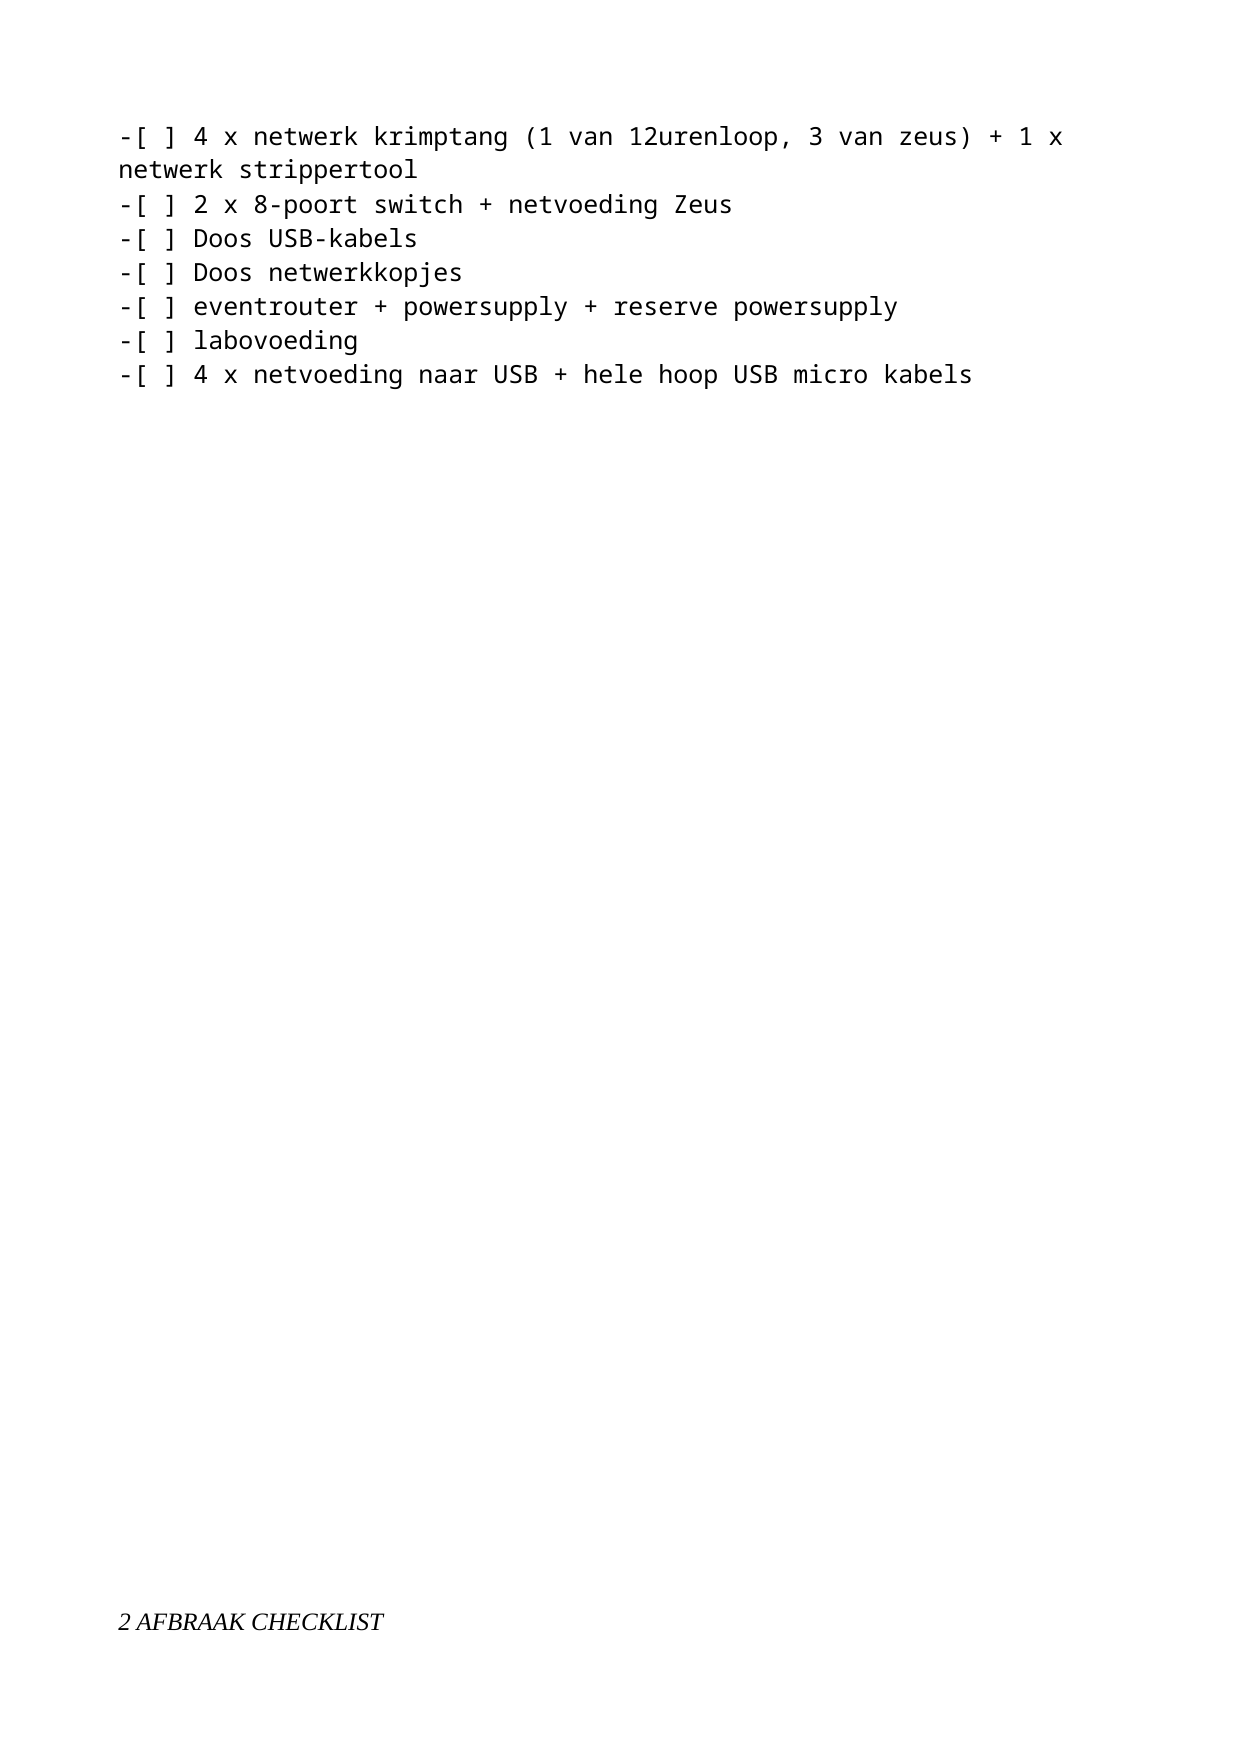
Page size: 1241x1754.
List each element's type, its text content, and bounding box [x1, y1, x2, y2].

text -[ ] 4 x netwerk krimptang (1 van 12urenloop, 3 van zeus) + 1 x netwerk strippertool [118, 118, 1122, 186]
text -[ ] Doos USB-kabels [118, 220, 1122, 254]
text -[ ] 4 x netvoeding naar USB + hele hoop USB micro kabels [118, 357, 1122, 391]
text -[ ] 2 x 8-poort switch + netvoeding Zeus [118, 186, 1122, 220]
text -[ ] Doos netwerkkopjes [118, 254, 1122, 288]
text -[ ] labovoeding [118, 322, 1122, 357]
text -[ ] eventrouter + powersupply + reserve powersupply [118, 288, 1122, 322]
